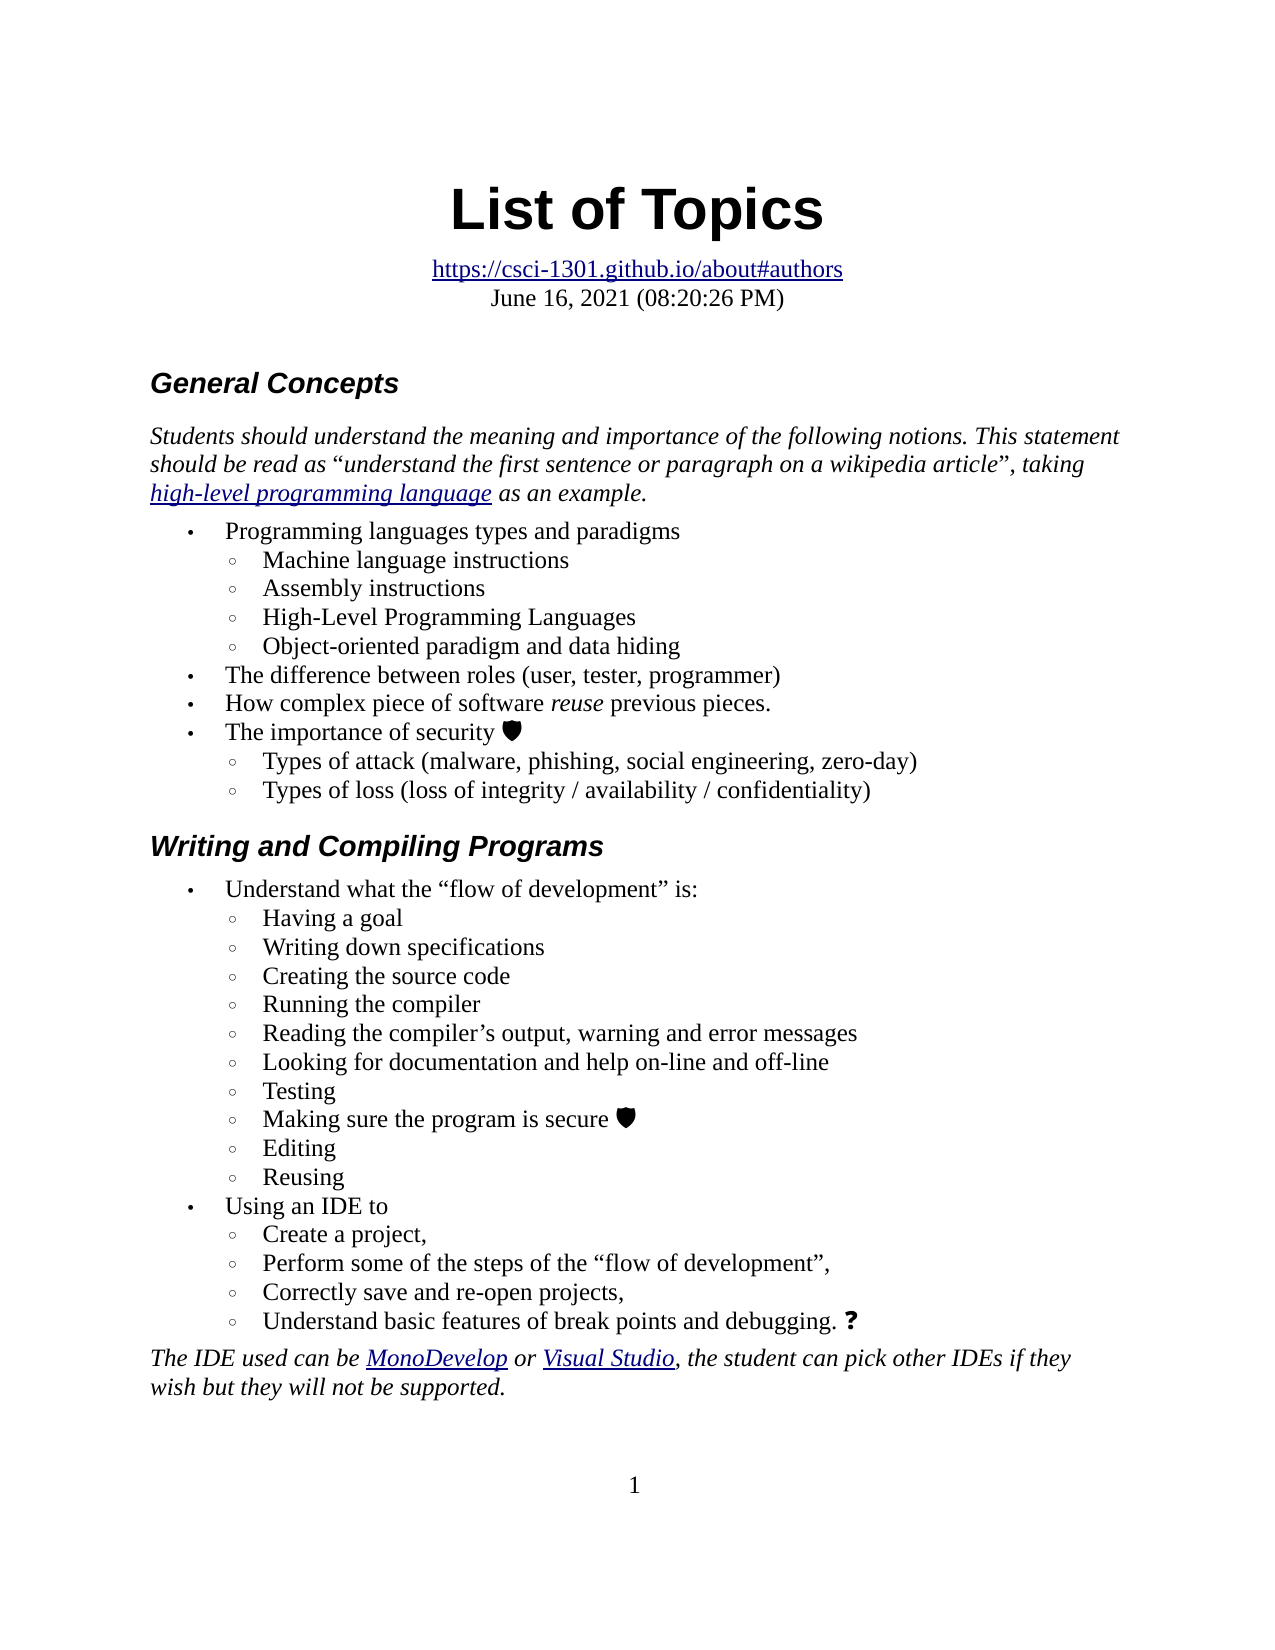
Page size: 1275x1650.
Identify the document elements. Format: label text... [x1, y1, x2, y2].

text June 16, 2021 (08:20:26 PM) [150, 283, 1125, 312]
list The importance of security 🛡️ [187, 717, 1125, 746]
list Object-oriented paradigm and data hiding [225, 631, 1125, 660]
list Testing [225, 1076, 1125, 1104]
list Types of attack (malware, phishing, social engineering, zero-day) [225, 746, 1125, 775]
text The IDE used can be MonoDevelop or Visual Studio, the student can pick other IDEs if they wish but they will not be supported. [150, 1343, 1125, 1401]
text https://csci-1301.github.io/about#authors [150, 254, 1125, 283]
list Reading the compiler’s output, warning and error messages [225, 1018, 1125, 1047]
subtitle General Concepts [150, 366, 1125, 399]
list Using an IDE to [187, 1191, 1125, 1219]
list Understand basic features of break points and debugging. ❓ [225, 1306, 1125, 1334]
list High-Level Programming Languages [225, 602, 1125, 631]
list Reusing [225, 1162, 1125, 1191]
list Assembly instructions [225, 573, 1125, 602]
list Correctly save and re-open projects, [225, 1277, 1125, 1306]
list Looking for documentation and help on-line and off-line [225, 1047, 1125, 1076]
list Having a goal [225, 903, 1125, 932]
text Students should understand the meaning and importance of the following notions. This statement should be read as “understand the first sentence or paragraph on a wikipedia article”, taking high-level programming language as an example. [150, 421, 1125, 507]
list Perform some of the steps of the “flow of development”, [225, 1248, 1125, 1277]
list Create a project, [225, 1219, 1125, 1248]
list How complex piece of software reuse previous pieces. [187, 688, 1125, 717]
list Understand what the “flow of development” is: [187, 874, 1125, 903]
list The difference between roles (user, tester, programmer) [187, 660, 1125, 688]
list Writing down specifications [225, 932, 1125, 961]
list Machine language instructions [225, 545, 1125, 573]
subtitle Writing and Compiling Programs [150, 828, 1125, 862]
list Types of loss (loss of integrity / availability / confidentiality) [225, 775, 1125, 803]
list Making sure the program is secure 🛡️ [225, 1104, 1125, 1133]
list Running the compiler [225, 989, 1125, 1018]
list Creating the source code [225, 961, 1125, 989]
list Editing [225, 1133, 1125, 1162]
title List of Topics [150, 175, 1125, 242]
list Programming languages types and paradigms [187, 516, 1125, 545]
